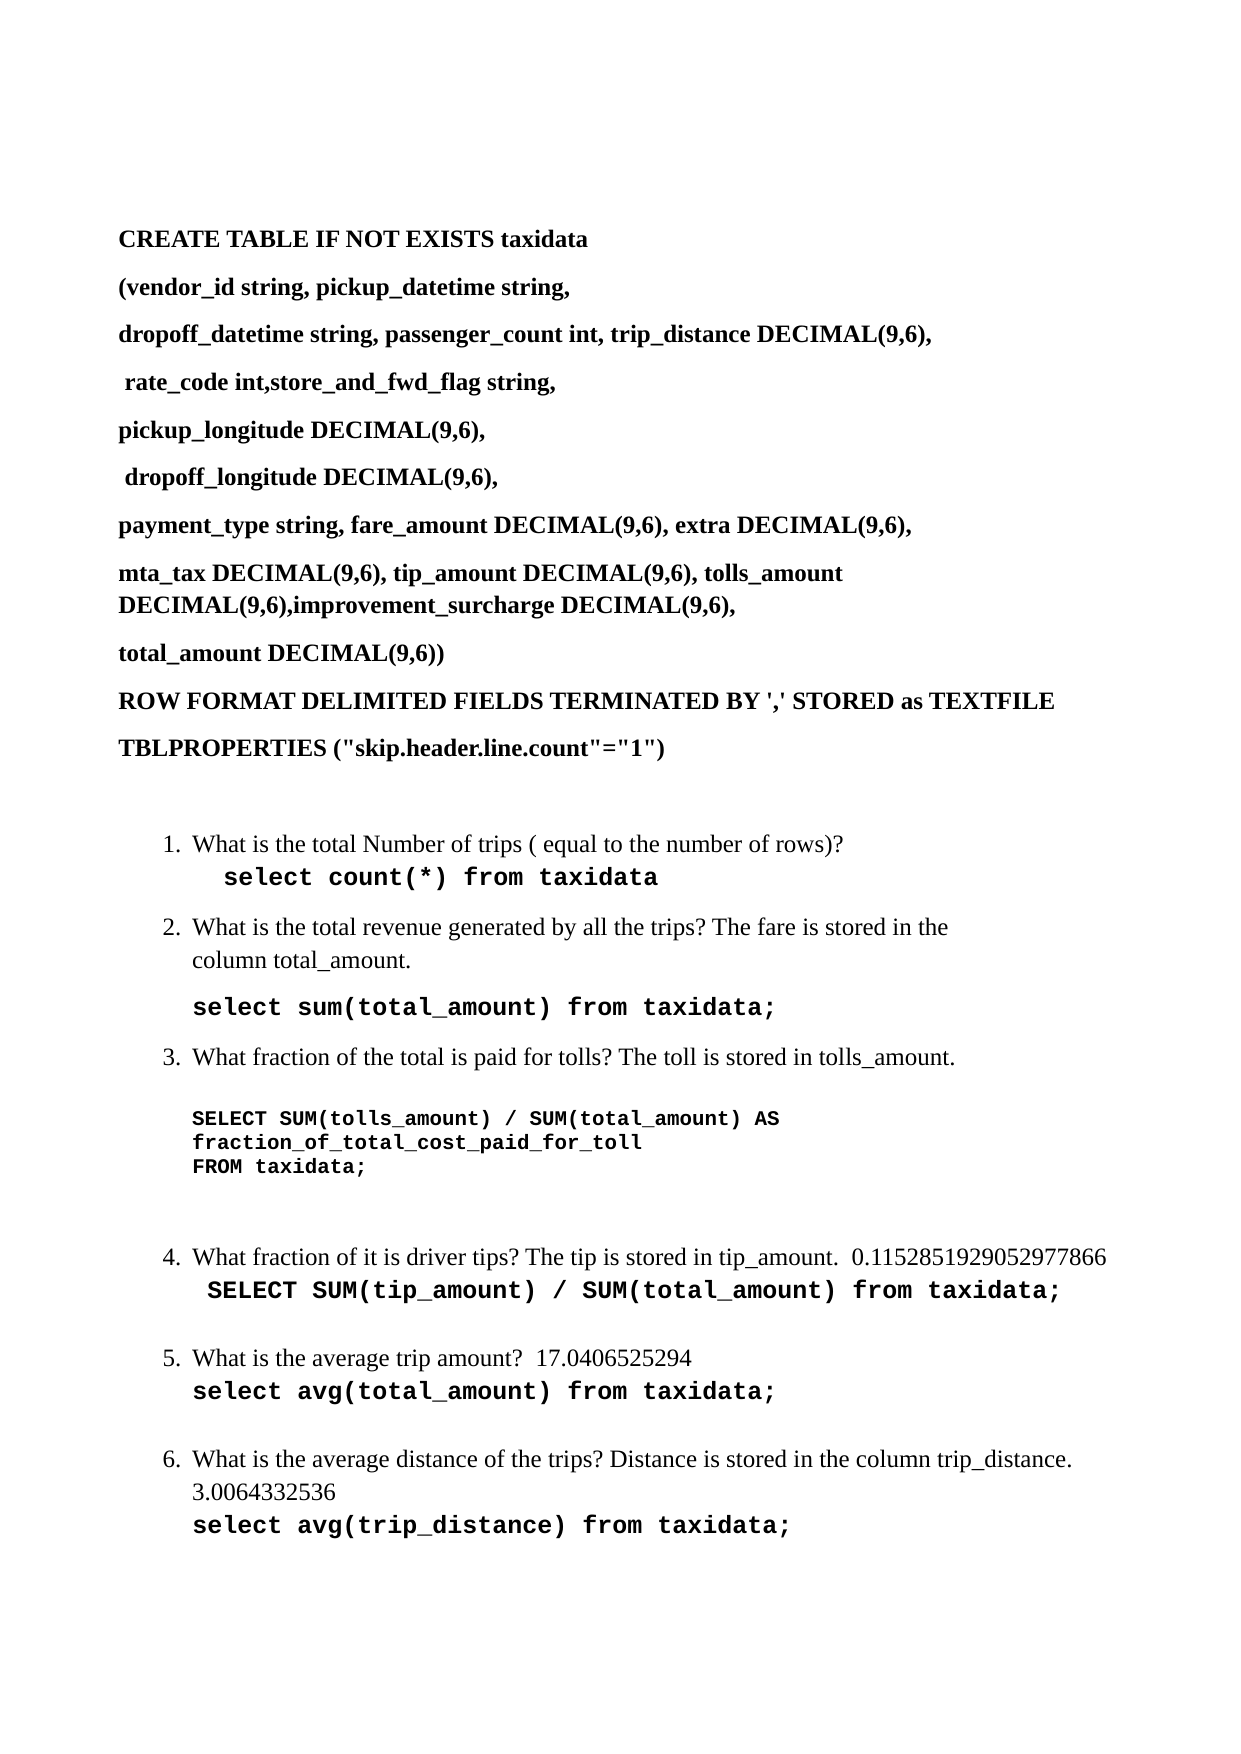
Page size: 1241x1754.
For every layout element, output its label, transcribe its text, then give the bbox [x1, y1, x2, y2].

list What fraction of it is driver tips? The tip is stored in tip_amount. 0.1152851929052977866 [162, 1242, 1122, 1271]
text mta_tax DECIMAL(9,6), tip_amount DECIMAL(9,6), tolls_amount DECIMAL(9,6),improvement_surcharge DECIMAL(9,6), [118, 558, 1122, 619]
text FROM taxidata; [118, 1156, 1122, 1179]
list What is the total Number of trips ( equal to the number of rows)? [162, 829, 1122, 857]
text rate_code int,store_and_fwd_flag string, [118, 367, 1122, 396]
text select avg(total_amount) from taxidata; [118, 1376, 1122, 1407]
text dropoff_datetime string, passenger_count int, trip_distance DECIMAL(9,6), [118, 319, 1122, 348]
text CREATE TABLE IF NOT EXISTS taxidata [118, 224, 1122, 253]
text ROW FORMAT DELIMITED FIELDS TERMINATED BY ',' STORED as TEXTFILE [118, 686, 1122, 714]
list What is the total revenue generated by all the trips? The fare is stored in the column total_amount. [162, 912, 1122, 973]
text dropoff_longitude DECIMAL(9,6), [118, 462, 1122, 491]
text pickup_longitude DECIMAL(9,6), [118, 415, 1122, 443]
text select avg(trip_distance) from taxidata; [118, 1510, 1122, 1541]
text payment_type string, fare_amount DECIMAL(9,6), extra DECIMAL(9,6), [118, 510, 1122, 539]
list What fraction of the total is paid for tolls? The toll is stored in tolls_amount. [162, 1042, 1122, 1071]
text select sum(total_amount) from taxidata; [118, 992, 1122, 1023]
text total_amount DECIMAL(9,6)) [118, 638, 1122, 667]
list SELECT SUM(tolls_amount) / SUM(total_amount) AS fraction_of_total_cost_paid_for_toll [162, 1108, 1122, 1156]
list What is the average trip amount? 17.0406525294 [162, 1343, 1122, 1371]
list What is the average distance of the trips? Distance is stored in the column trip_distance. 3.0064332536 [162, 1444, 1122, 1506]
text TBLPROPERTIES ("skip.header.line.count"="1") [118, 733, 1122, 762]
text SELECT SUM(tip_amount) / SUM(total_amount) from taxidata; [118, 1275, 1122, 1306]
text select count(*) from taxidata [118, 862, 1122, 892]
text (vendor_id string, pickup_datetime string, [118, 272, 1122, 301]
